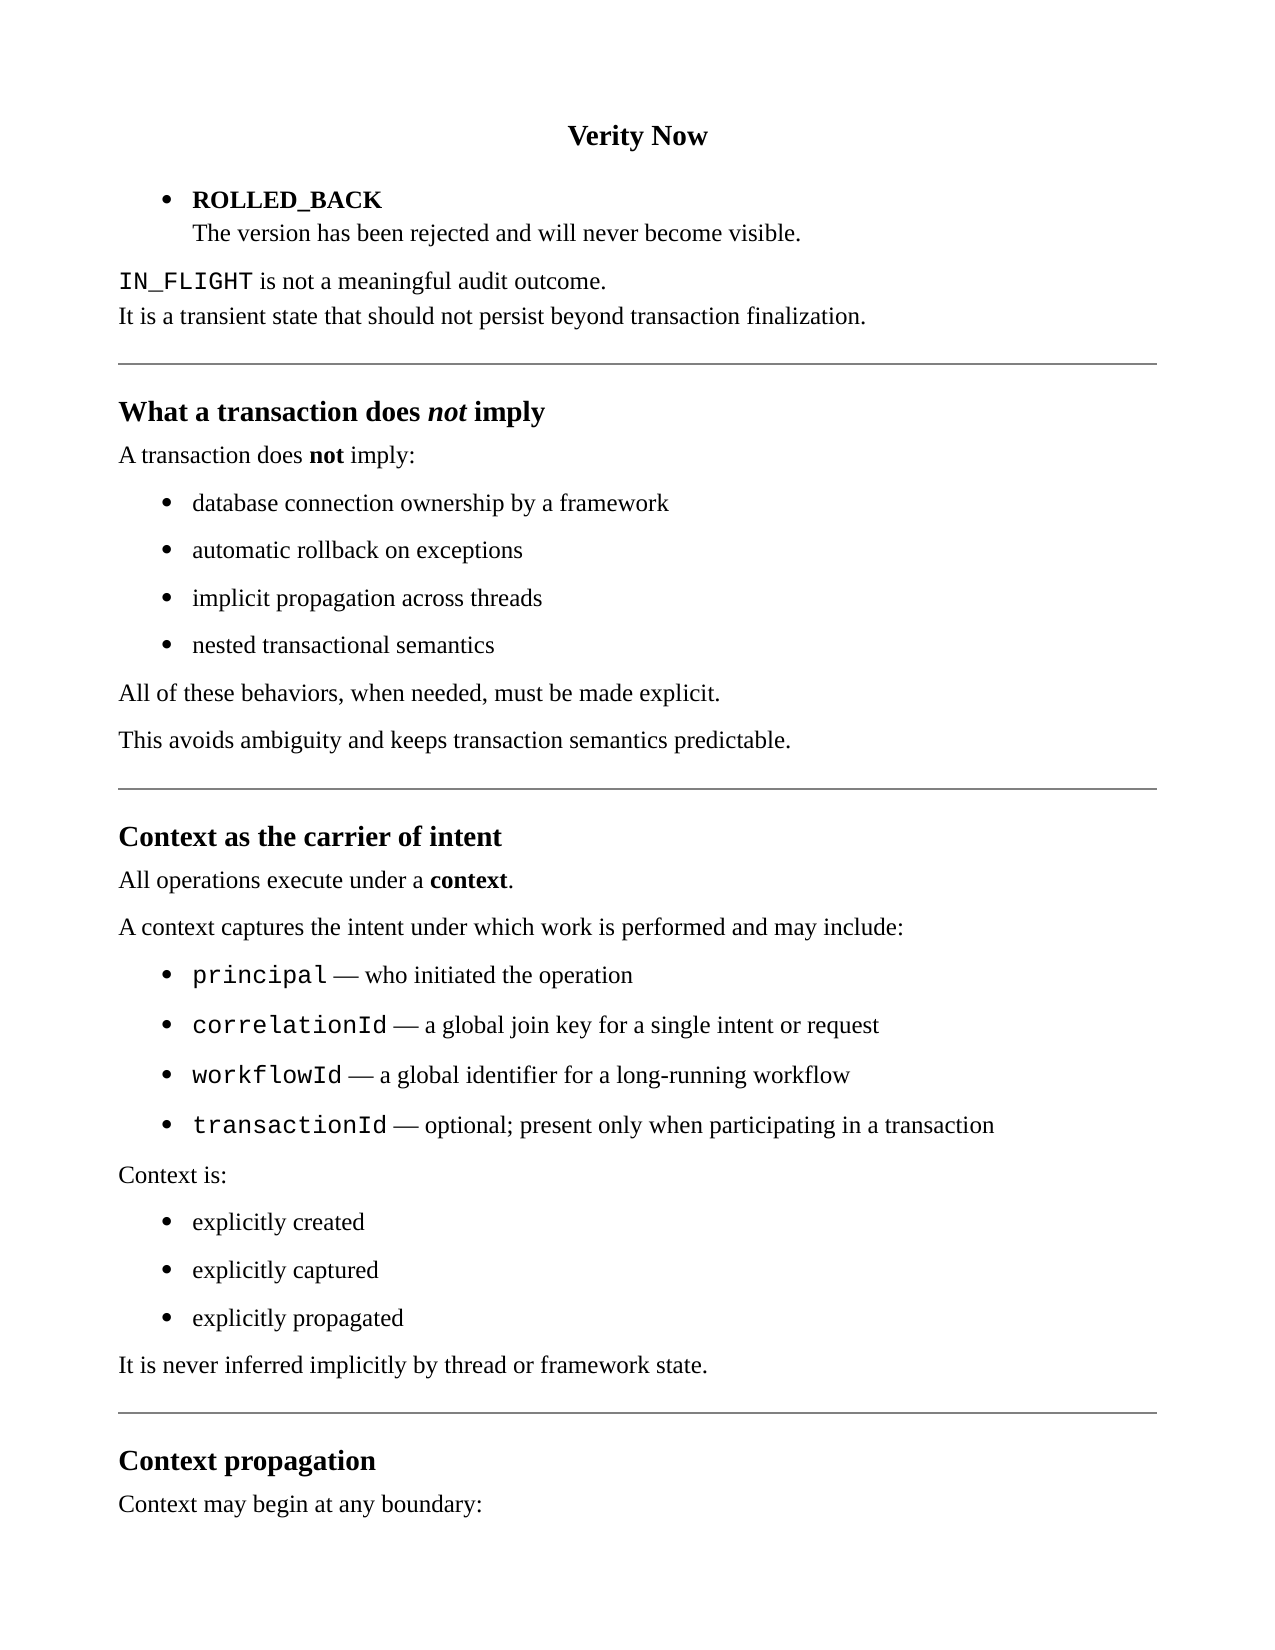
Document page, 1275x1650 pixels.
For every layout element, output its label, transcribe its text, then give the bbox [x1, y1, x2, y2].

list automatic rollback on exceptions [162, 535, 1157, 564]
list nested transactional semantics [162, 630, 1157, 659]
list transactionId — optional; present only when participating in a transaction [162, 1110, 1157, 1141]
text All operations execute under a context. [118, 865, 1157, 893]
text Context may begin at any boundary: [118, 1489, 1157, 1518]
list implicit propagation across threads [162, 583, 1157, 612]
list explicitly captured [162, 1255, 1157, 1284]
text Context is: [118, 1160, 1157, 1189]
list workflowId — a global identifier for a long-running workflow [162, 1060, 1157, 1091]
list explicitly propagated [162, 1303, 1157, 1331]
list principal — who initiated the operation [162, 960, 1157, 991]
list database connection ownership by a framework [162, 488, 1157, 516]
subtitle Context propagation [118, 1443, 1157, 1477]
text This avoids ambiguity and keeps transaction semantics predictable. [118, 726, 1157, 754]
text All of these behaviors, when needed, must be made explicit. [118, 678, 1157, 707]
subtitle What a transaction does not imply [118, 394, 1157, 427]
text It is never inferred implicitly by thread or framework state. [118, 1350, 1157, 1379]
text IN_FLIGHT is not a meaningful audit outcome. It is a transient state that should not persist beyond transaction finalization. [118, 266, 1157, 330]
list explicitly created [162, 1207, 1157, 1236]
text A transaction does not imply: [118, 440, 1157, 469]
list ROLLED_BACK The version has been rejected and will never become visible. [162, 185, 1157, 247]
list correlationId — a global join key for a single intent or request [162, 1010, 1157, 1041]
subtitle Context as the carrier of intent [118, 819, 1157, 852]
text A context captures the intent under which work is performed and may include: [118, 912, 1157, 941]
